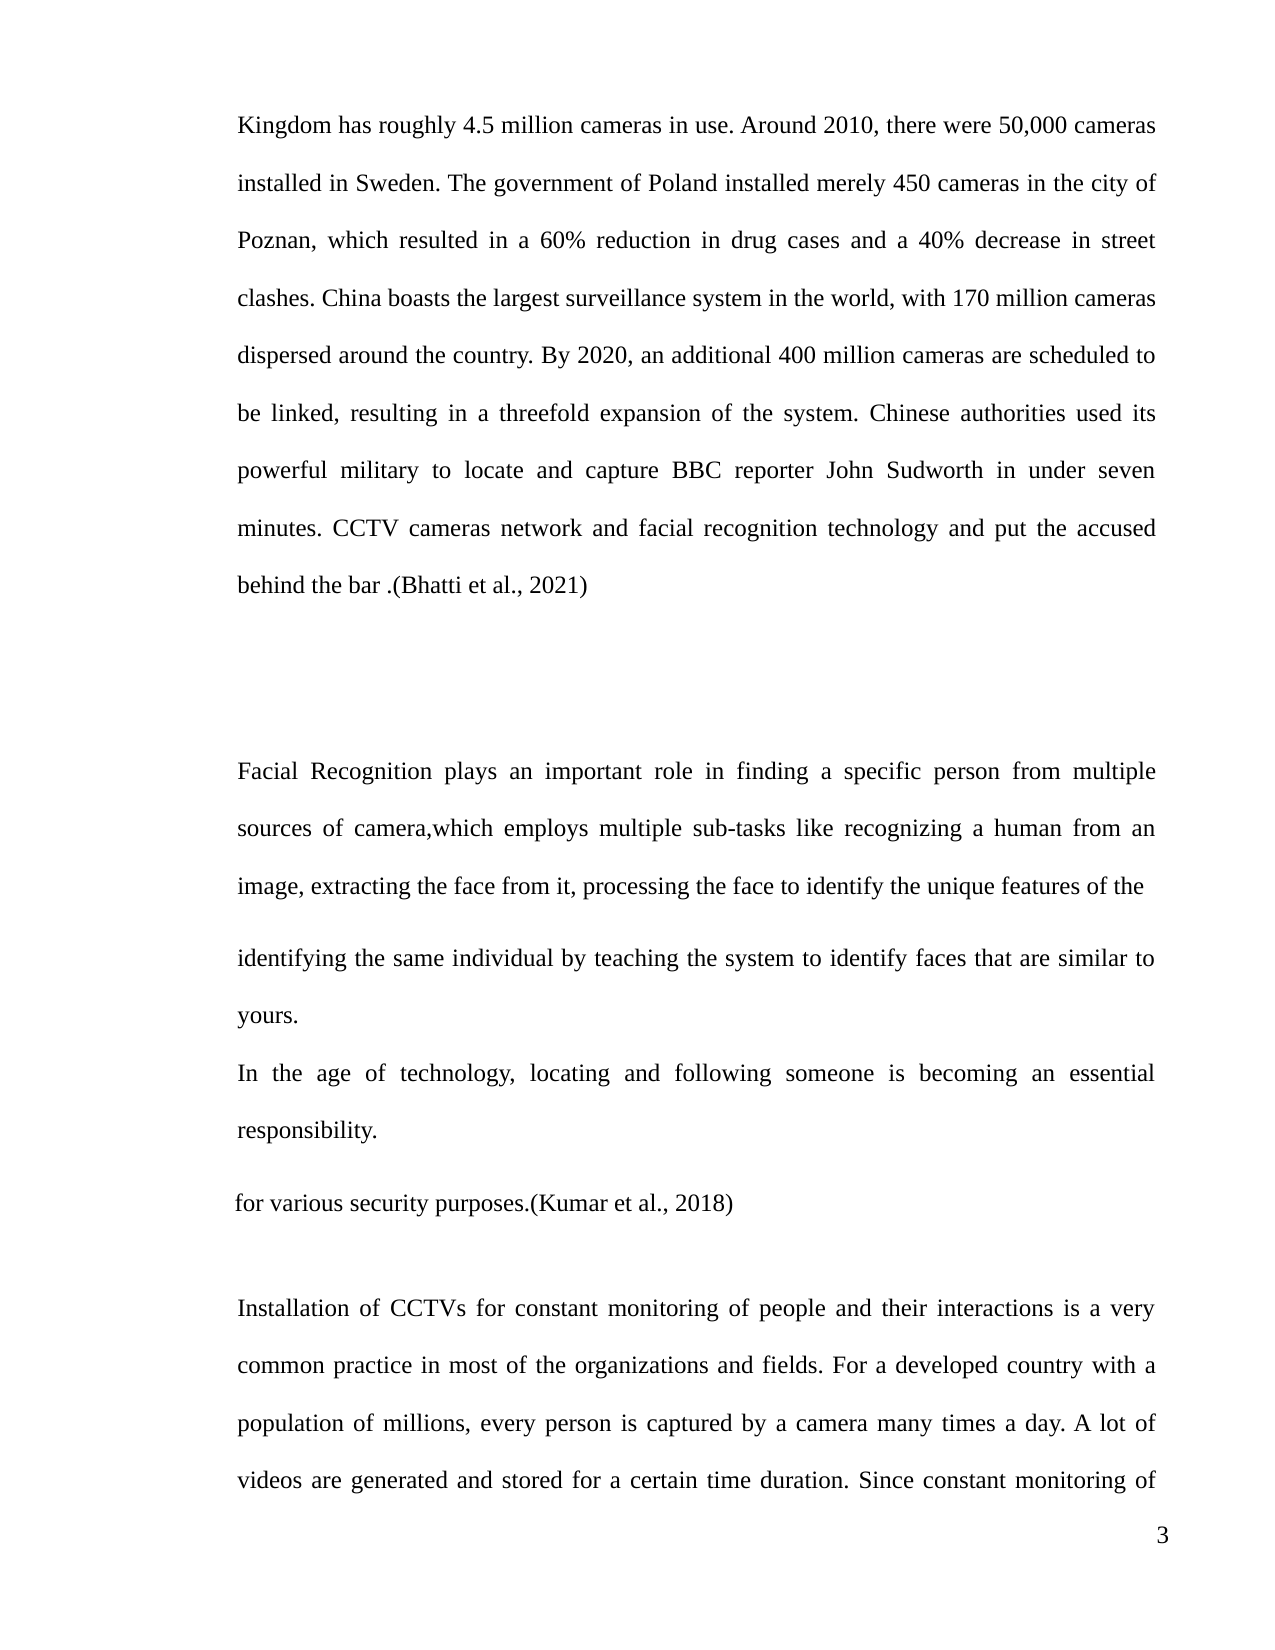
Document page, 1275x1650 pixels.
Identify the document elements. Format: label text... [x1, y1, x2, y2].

text Facial Recognition plays an important role in finding a specific person from multiple sources of camera,which employs multiple sub-tasks like recognizing a human from an image, extracting the face from it, processing the face to identify the unique features of the [237, 756, 1157, 900]
text for various security purposes.(Kumar et al., 2018) [129, 1188, 1169, 1216]
text identifying the same individual by teaching the system to identify faces that are similar to yours. In the age of technology, locating and following someone is becoming an essential responsibility. [237, 943, 1157, 1144]
text Installation of CCTVs for constant monitoring of people and their interactions is a very common practice in most of the organizations and fields. For a developed country with a population of millions, every person is captured by a camera many times a day. A lot of videos are generated and stored for a certain time duration. Since constant monitoring of [237, 1293, 1157, 1494]
text Kingdom has roughly 4.5 million cameras in use. Around 2010, there were 50,000 cameras installed in Sweden. The government of Poland installed merely 450 cameras in the city of Poznan, which resulted in a 60% reduction in drug cases and a 40% decrease in street clashes. China boasts the largest surveillance system in the world, with 170 million cameras dispersed around the country. By 2020, an additional 400 million cameras are scheduled to be linked, resulting in a threefold expansion of the system. Chinese authorities used its powerful military to locate and capture BBC reporter John Sudworth in under seven minutes. CCTV cameras network and facial recognition technology and put the accused behind the bar .(Bhatti et al., 2021) [237, 110, 1157, 599]
